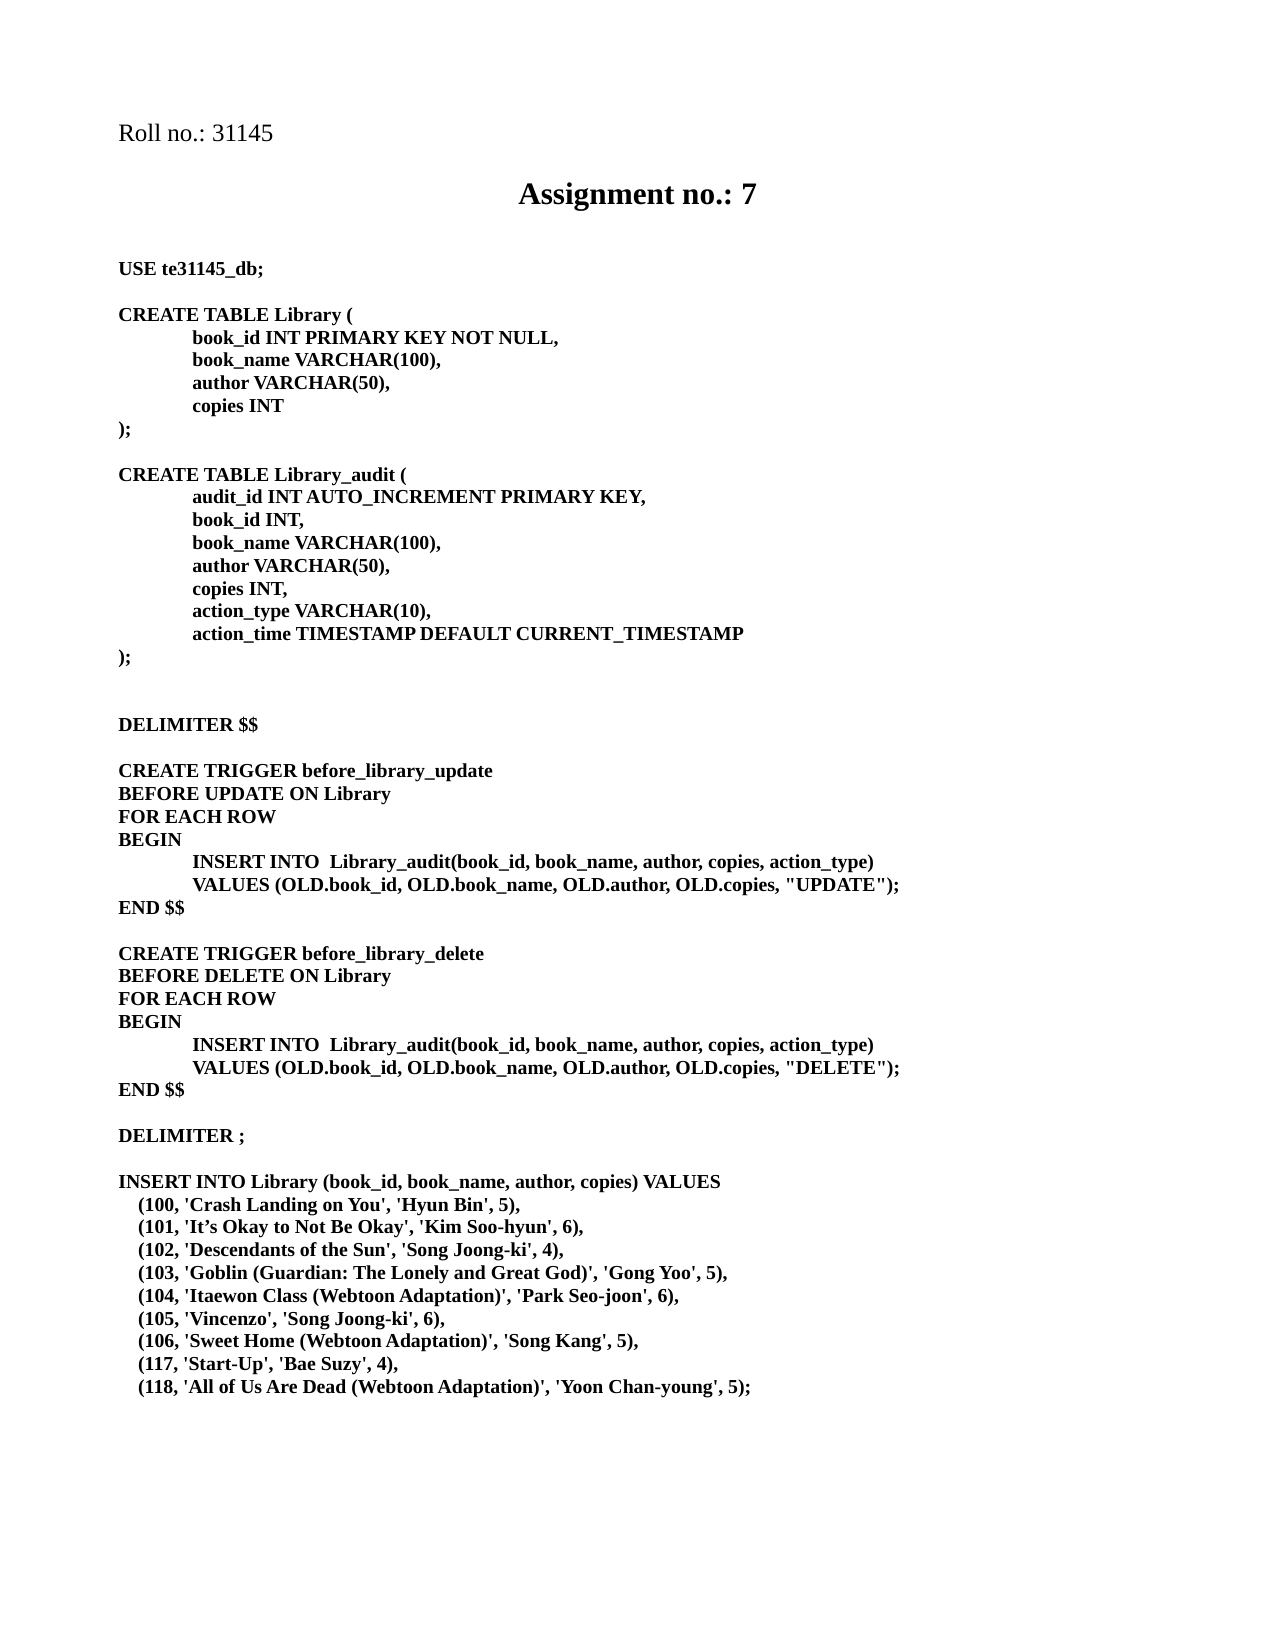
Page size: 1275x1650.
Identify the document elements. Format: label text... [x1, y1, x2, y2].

text INSERT INTO Library_audit(book_id, book_name, author, copies, action_type) [118, 850, 1157, 873]
text author VARCHAR(50), [118, 554, 1157, 577]
text CREATE TRIGGER before_library_delete [118, 942, 1157, 964]
text (104, 'Itaewon Class (Webtoon Adaptation)', 'Park Seo-joon', 6), [118, 1284, 1157, 1307]
text END $$ [118, 1078, 1157, 1101]
text USE te31145_db; [118, 257, 1157, 280]
text FOR EACH ROW [118, 805, 1157, 827]
text (100, 'Crash Landing on You', 'Hyun Bin', 5), [118, 1192, 1157, 1215]
text BEFORE DELETE ON Library [118, 964, 1157, 987]
text (117, 'Start-Up', 'Bae Suzy', 4), [118, 1352, 1157, 1375]
text CREATE TRIGGER before_library_update [118, 759, 1157, 782]
text (118, 'All of Us Are Dead (Webtoon Adaptation)', 'Yoon Chan-young', 5); [118, 1375, 1157, 1398]
text (102, 'Descendants of the Sun', 'Song Joong-ki', 4), [118, 1238, 1157, 1261]
text book_name VARCHAR(100), [118, 531, 1157, 554]
text audit_id INT AUTO_INCREMENT PRIMARY KEY, [118, 485, 1157, 508]
text copies INT [118, 394, 1157, 417]
text author VARCHAR(50), [118, 371, 1157, 394]
text book_name VARCHAR(100), [118, 348, 1157, 371]
text (106, 'Sweet Home (Webtoon Adaptation)', 'Song Kang', 5), [118, 1329, 1157, 1352]
text CREATE TABLE Library_audit ( [118, 462, 1157, 485]
text book_id INT, [118, 508, 1157, 531]
text VALUES (OLD.book_id, OLD.book_name, OLD.author, OLD.copies, "DELETE"); [118, 1056, 1157, 1078]
text ); [118, 417, 1157, 440]
text ); [118, 645, 1157, 668]
text DELIMITER $$ [118, 713, 1157, 736]
text END $$ [118, 896, 1157, 919]
text BEFORE UPDATE ON Library [118, 782, 1157, 805]
text FOR EACH ROW [118, 987, 1157, 1010]
text (103, 'Goblin (Guardian: The Lonely and Great God)', 'Gong Yoo', 5), [118, 1261, 1157, 1284]
text BEGIN [118, 1010, 1157, 1033]
text (101, 'It’s Okay to Not Be Okay', 'Kim Soo-hyun', 6), [118, 1215, 1157, 1238]
text INSERT INTO Library_audit(book_id, book_name, author, copies, action_type) [118, 1033, 1157, 1056]
text Roll no.: 31145 [118, 118, 1157, 147]
text VALUES (OLD.book_id, OLD.book_name, OLD.author, OLD.copies, "UPDATE"); [118, 873, 1157, 896]
text (105, 'Vincenzo', 'Song Joong-ki', 6), [118, 1307, 1157, 1329]
text copies INT, [118, 577, 1157, 599]
text Assignment no.: 7 [118, 176, 1157, 212]
text BEGIN [118, 827, 1157, 850]
text INSERT INTO Library (book_id, book_name, author, copies) VALUES [118, 1170, 1157, 1192]
text CREATE TABLE Library ( [118, 303, 1157, 326]
text action_type VARCHAR(10), [118, 599, 1157, 622]
text action_time TIMESTAMP DEFAULT CURRENT_TIMESTAMP [118, 622, 1157, 645]
text book_id INT PRIMARY KEY NOT NULL, [118, 326, 1157, 348]
text DELIMITER ; [118, 1124, 1157, 1147]
